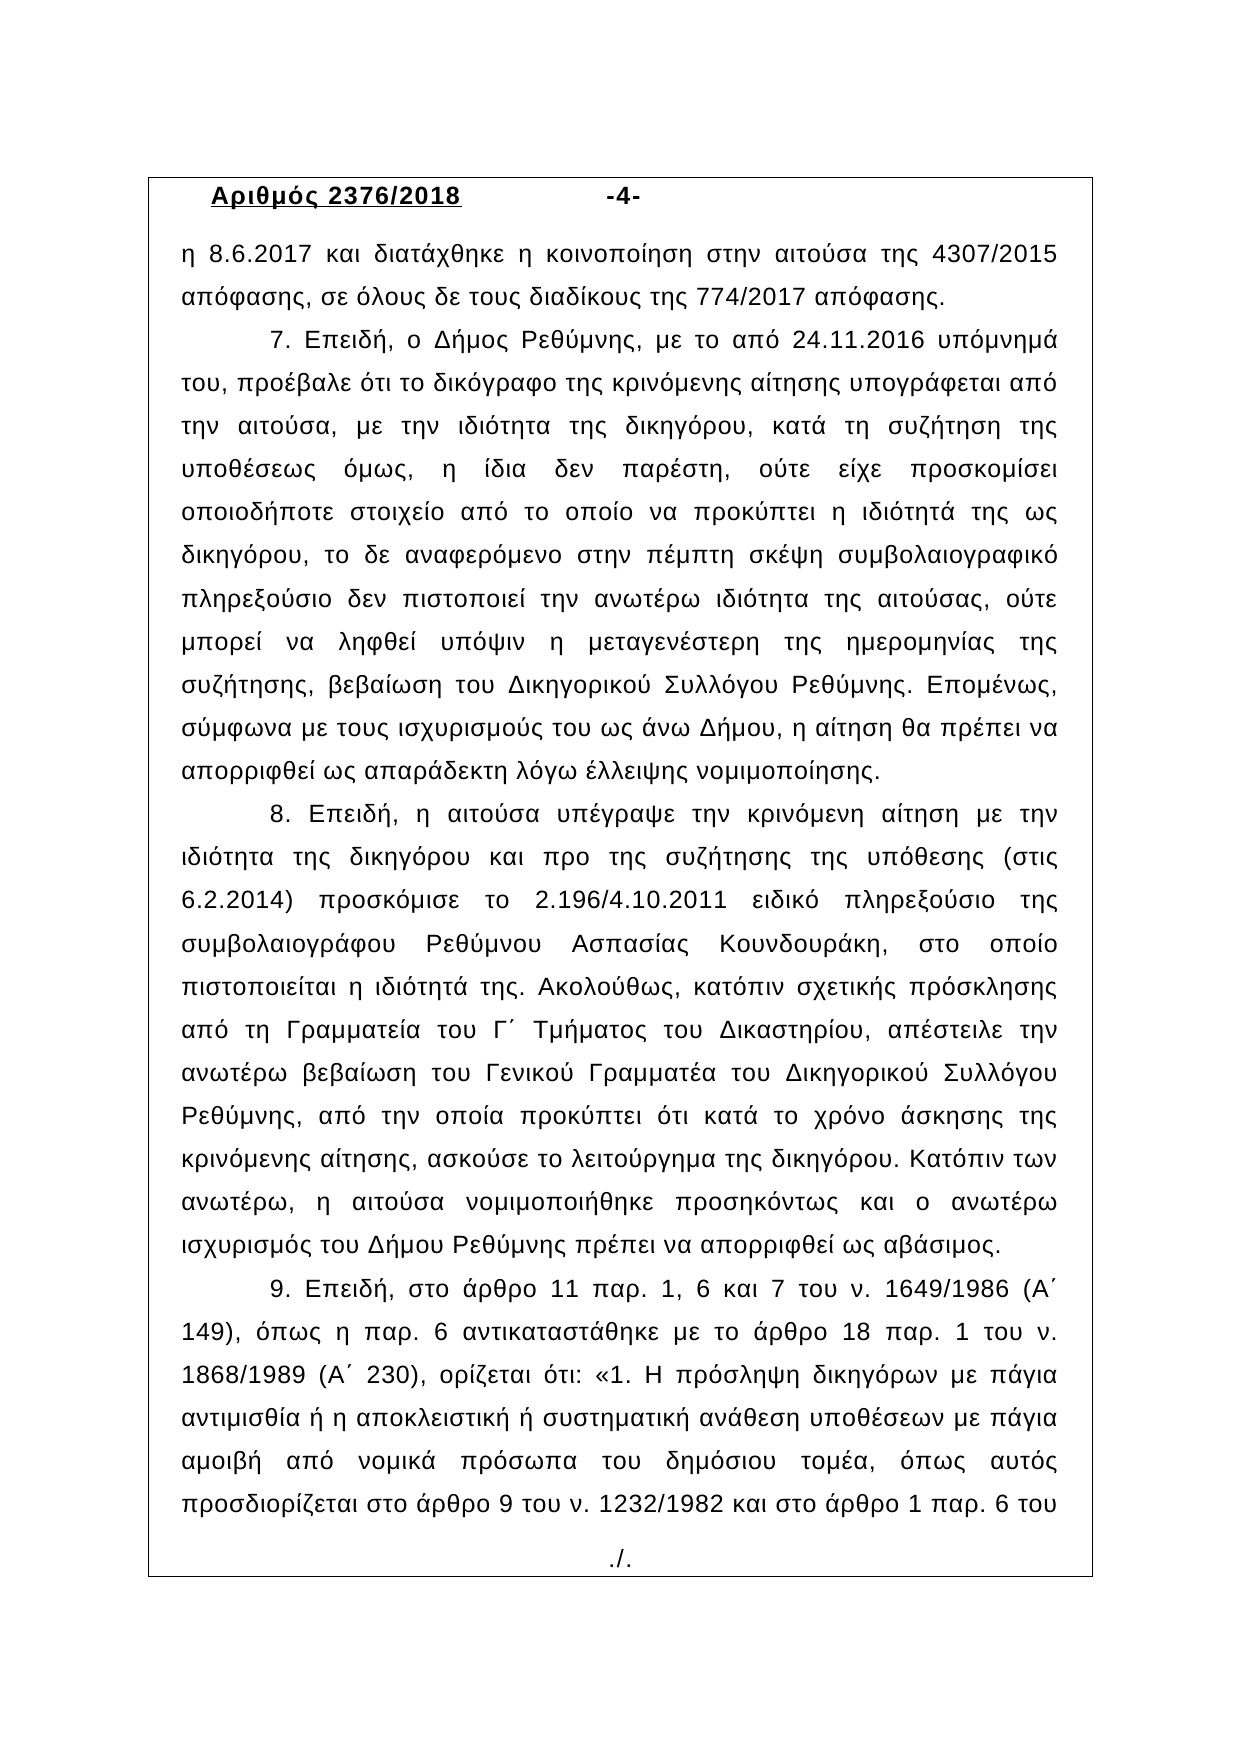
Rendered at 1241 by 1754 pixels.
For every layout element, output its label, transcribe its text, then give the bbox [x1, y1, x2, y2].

text η 8.6.2017 και διατάχθηκε η κοινοποίηση στην αιτούσα της 4307/2015 απόφασης, σε όλους δε τους διαδίκους της 774/2017 απόφασης. [181, 239, 1059, 311]
text 9. Επειδή, στο άρθρο 11 παρ. 1, 6 και 7 του ν. 1649/1986 (Α΄ 149), όπως η παρ. 6 αντικαταστάθηκε με το άρθρο 18 παρ. 1 του ν. 1868/1989 (Α΄ 230), ορίζεται ότι: «1. Η πρόσληψη δικηγόρων με πάγια αντιμισθία ή η αποκλειστική ή συστηματική ανάθεση υποθέσεων με πάγια αμοιβή από νομικά πρόσωπα του δημόσιου τομέα, όπως αυτός προσδιορίζεται στο άρθρο 9 του ν. 1232/1982 και στο άρθρο 1 παρ. 6 του [181, 1274, 1059, 1518]
text 7. Επειδή, ο Δήμος Ρεθύμνης, με το από 24.11.2016 υπόμνημά του, προέβαλε ότι το δικόγραφο της κρινόμενης αίτησης υπογράφεται από την αιτούσα, με την ιδιότητα της δικηγόρου, κατά τη συζήτηση της υποθέσεως όμως, η ίδια δεν παρέστη, ούτε είχε προσκομίσει οποιοδήποτε στοιχείο από το οποίο να προκύπτει η ιδιότητά της ως δικηγόρου, το δε αναφερόμενο στην πέμπτη σκέψη συμβολαιογραφικό πληρεξούσιο δεν πιστοποιεί την ανωτέρω ιδιότητα της αιτούσας, ούτε μπορεί να ληφθεί υπόψιν η μεταγενέστερη της ημερομηνίας της συζήτησης, βεβαίωση του Δικηγορικού Συλλόγου Ρεθύμνης. Επομένως, σύμφωνα με τους ισχυρισμούς του ως άνω Δήμου, η αίτηση θα πρέπει να απορριφθεί ως απαράδεκτη λόγω έλλειψης νομιμοποίησης. [181, 325, 1059, 785]
text 8. Επειδή, η αιτούσα υπέγραψε την κρινόμενη αίτηση με την ιδιότητα της δικηγόρου και προ της συζήτησης της υπόθεσης (στις 6.2.2014) προσκόμισε το 2.196/4.10.2011 ειδικό πληρεξούσιο της συμβολαιογράφου Ρεθύμνου Ασπασίας Κουνδουράκη, στο οποίο πιστοποιείται η ιδιότητά της. Ακολούθως, κατόπιν σχετικής πρόσκλησης από τη Γραμματεία του Γ΄ Τμήματος του Δικαστηρίου, απέστειλε την ανωτέρω βεβαίωση του Γενικού Γραμματέα του Δικηγορικού Συλλόγου Ρεθύμνης, από την οποία προκύπτει ότι κατά το χρόνο άσκησης της κρινόμενης αίτησης, ασκούσε το λειτούργημα της δικηγόρου. Κατόπιν των ανωτέρω, η αιτούσα νομιμοποιήθηκε προσηκόντως και ο ανωτέρω ισχυρισμός του Δήμου Ρεθύμνης πρέπει να απορριφθεί ως αβάσιμος. [181, 799, 1059, 1259]
